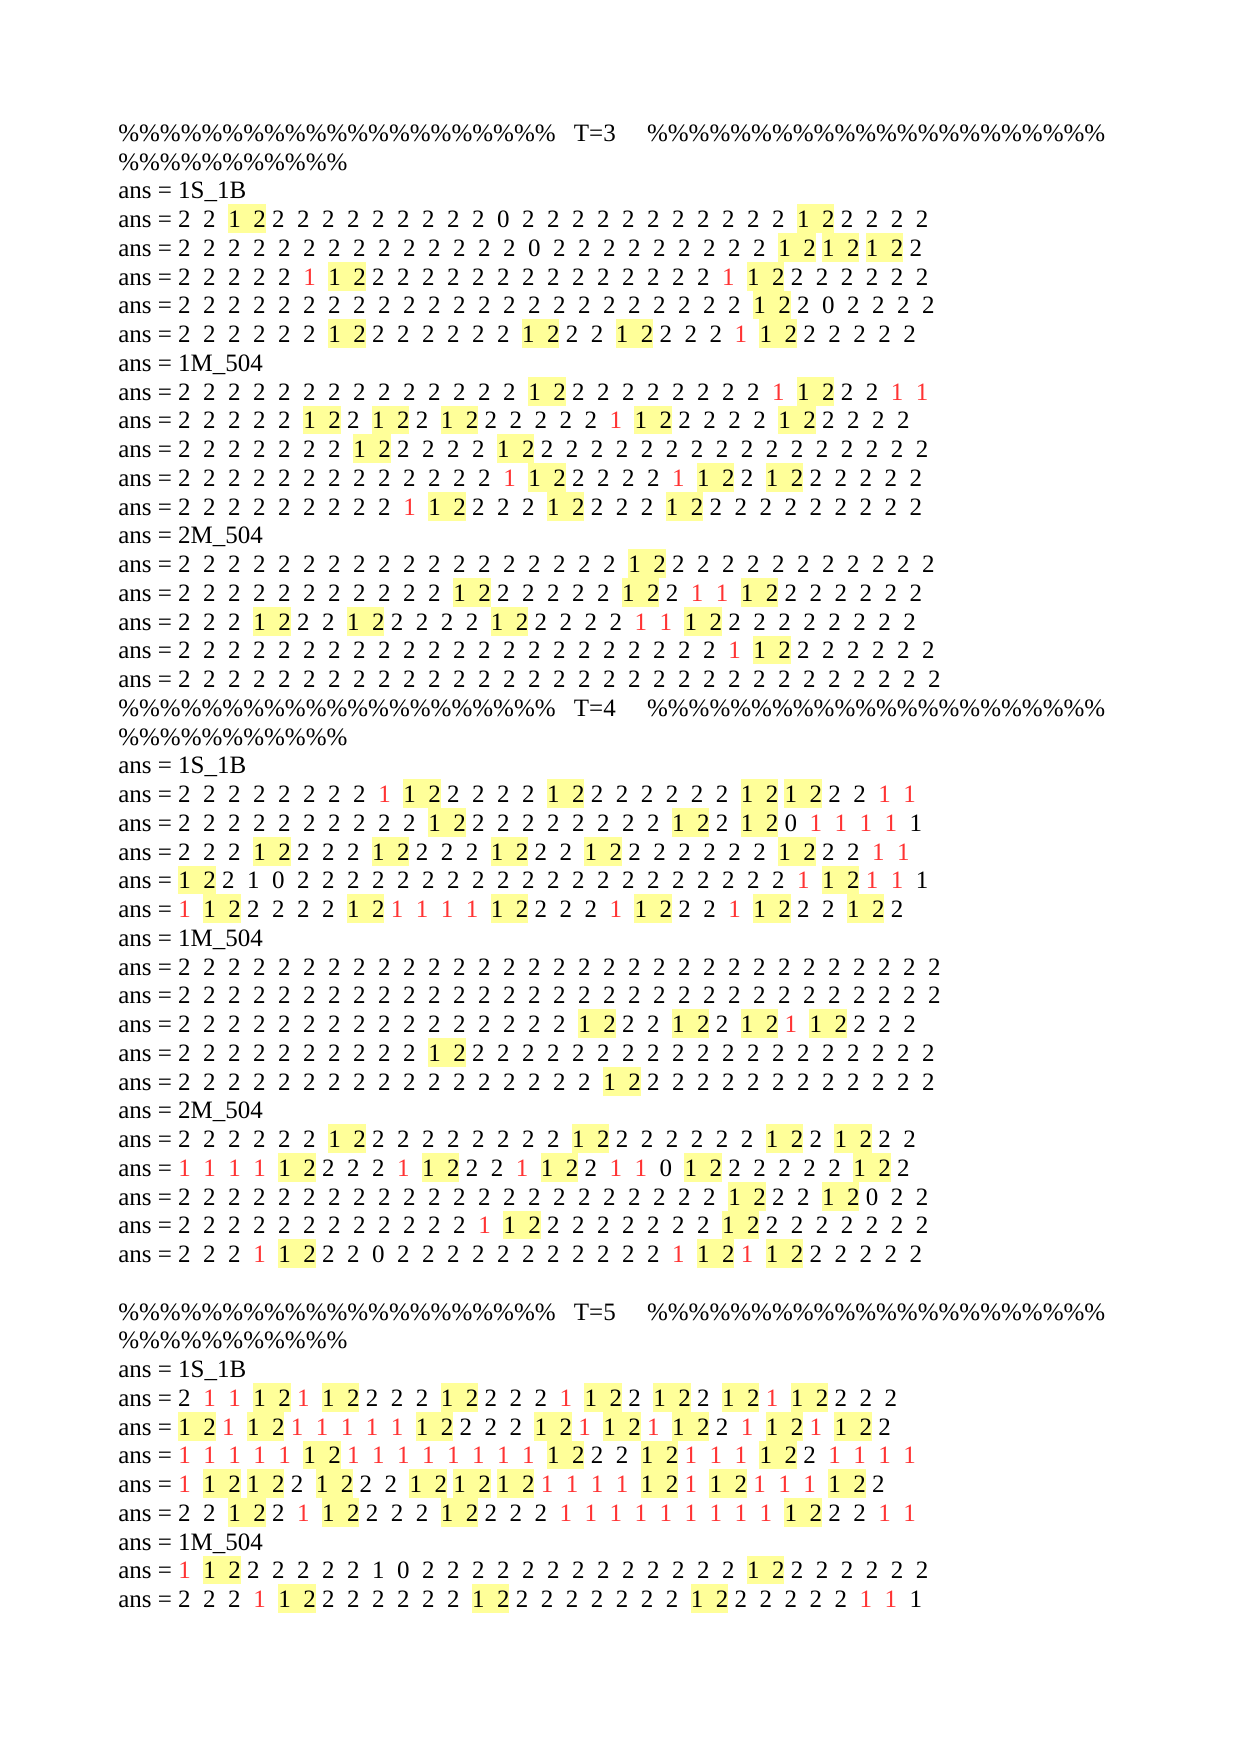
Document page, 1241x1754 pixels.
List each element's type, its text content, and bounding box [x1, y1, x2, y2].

text ans = 2 2 2 2 2 2 2 2 2 2 2 2 2 2 0 2 2 2 2 2 2 2 2 2 1 2 1 2 1 2 2 [118, 233, 1122, 262]
text ans = 1M_504 [118, 1527, 1122, 1556]
text ans = 2 2 2 2 2 1 1 2 2 2 2 2 2 2 2 2 2 2 2 2 2 2 1 1 2 2 2 2 2 2 2 [118, 262, 1122, 291]
text ans = 2 1 1 1 2 1 1 2 2 2 2 1 2 2 2 2 1 1 2 2 1 2 2 1 2 1 1 2 2 2 2 [118, 1383, 1122, 1412]
text ans = 2 2 2 2 2 2 2 2 2 2 1 2 2 2 2 2 2 2 2 2 1 2 2 1 2 0 1 1 1 1 1 [118, 808, 1122, 837]
text ans = 2 2 2 2 2 2 2 1 2 2 2 2 2 1 2 2 2 2 2 2 2 2 2 2 2 2 2 2 2 2 2 [118, 434, 1122, 463]
text ans = 2 2 2 2 2 2 2 2 2 2 2 2 2 2 2 2 2 2 2 2 2 2 2 2 2 2 2 2 2 2 2 [118, 664, 1122, 693]
text ans = 2 2 2 1 2 2 2 1 2 2 2 2 2 1 2 2 2 2 2 1 1 1 2 2 2 2 2 2 2 2 2 [118, 607, 1122, 636]
text ans = 2 2 1 2 2 1 1 2 2 2 2 1 2 2 2 2 1 1 1 1 1 1 1 1 1 1 2 2 2 1 1 [118, 1498, 1122, 1527]
text ans = 2 2 2 2 2 2 2 2 2 2 2 2 2 2 1 2 2 2 2 2 2 2 2 2 1 1 2 2 2 1 1 [118, 377, 1122, 406]
text ans = 2 2 2 2 2 2 1 2 2 2 2 2 2 2 2 2 1 2 2 2 2 2 2 2 1 2 2 1 2 2 2 [118, 1124, 1122, 1153]
text ans = 2 2 2 2 2 2 2 2 2 2 2 2 2 2 2 2 2 2 2 2 2 2 1 2 2 2 1 2 0 2 2 [118, 1182, 1122, 1211]
text ans = 2 2 2 2 2 2 2 2 2 2 2 1 2 2 2 2 2 2 1 2 2 1 1 1 2 2 2 2 2 2 2 [118, 578, 1122, 607]
text ans = 2 2 2 1 1 2 2 2 2 2 2 2 1 2 2 2 2 2 2 2 2 1 2 2 2 2 2 2 1 1 1 [118, 1584, 1122, 1613]
text ans = 2 2 2 2 2 2 2 2 2 2 2 2 2 2 2 2 2 2 2 2 2 2 2 2 2 2 2 2 2 2 2 [118, 981, 1122, 1009]
text ans = 1S_1B [118, 176, 1122, 204]
text ans = 1 1 1 1 1 2 2 2 2 1 1 2 2 2 1 1 2 2 1 1 0 1 2 2 2 2 2 2 1 2 2 [118, 1153, 1122, 1182]
text %%%%%%%%%%%%%%%%%%%%% T=3 %%%%%%%%%%%%%%%%%%%%%%%%%%%%%%%%% [118, 118, 1122, 176]
text ans = 1M_504 [118, 348, 1122, 377]
text ans = 2M_504 [118, 521, 1122, 549]
text %%%%%%%%%%%%%%%%%%%%% T=5 %%%%%%%%%%%%%%%%%%%%%%%%%%%%%%%%% [118, 1297, 1122, 1354]
text ans = 2 2 2 2 2 2 2 2 2 2 2 2 2 2 2 2 2 1 2 2 2 2 2 2 2 2 2 2 2 2 2 [118, 1067, 1122, 1096]
text ans = 2 2 2 2 2 1 2 2 1 2 2 1 2 2 2 2 2 2 1 1 2 2 2 2 2 1 2 2 2 2 2 [118, 406, 1122, 434]
text ans = 1 2 2 1 0 2 2 2 2 2 2 2 2 2 2 2 2 2 2 2 2 2 2 2 2 1 1 2 1 1 1 [118, 866, 1122, 894]
text ans = 1 1 2 2 2 2 2 2 1 0 2 2 2 2 2 2 2 2 2 2 2 2 2 1 2 2 2 2 2 2 2 [118, 1556, 1122, 1584]
text ans = 2 2 2 2 2 2 2 2 2 2 2 2 2 2 2 2 2 2 1 2 2 2 2 2 2 2 2 2 2 2 2 [118, 549, 1122, 578]
text ans = 2 2 2 2 2 2 2 2 2 2 2 2 2 2 2 2 2 2 2 2 2 2 2 2 2 2 2 2 2 2 2 [118, 952, 1122, 981]
text ans = 2 2 2 2 2 2 2 2 2 2 2 2 2 2 2 2 1 2 2 2 1 2 2 1 2 1 1 2 2 2 2 [118, 1009, 1122, 1038]
text ans = 2 2 2 2 2 2 1 2 2 2 2 2 2 2 1 2 2 2 1 2 2 2 2 1 1 2 2 2 2 2 2 [118, 319, 1122, 348]
text ans = 2 2 2 2 2 2 2 2 2 2 2 2 2 2 2 2 2 2 2 2 2 2 2 1 2 2 0 2 2 2 2 [118, 291, 1122, 319]
text ans = 2 2 2 2 2 2 2 2 2 2 2 2 2 1 1 2 2 2 2 2 1 1 2 2 1 2 2 2 2 2 2 [118, 463, 1122, 492]
text ans = 2 2 1 2 2 2 2 2 2 2 2 2 2 0 2 2 2 2 2 2 2 2 2 2 2 1 2 2 2 2 2 [118, 204, 1122, 233]
text ans = 1S_1B [118, 1354, 1122, 1383]
text ans = 2M_504 [118, 1096, 1122, 1124]
text ans = 1 1 1 1 1 1 2 1 1 1 1 1 1 1 1 1 2 2 2 1 2 1 1 1 1 2 2 1 1 1 1 [118, 1441, 1122, 1469]
text ans = 1 1 2 1 2 2 1 2 2 2 1 2 1 2 1 2 1 1 1 1 1 2 1 1 2 1 1 1 1 2 2 [118, 1469, 1122, 1498]
text ans = 2 2 2 2 2 2 2 2 2 2 2 2 2 2 2 2 2 2 2 2 2 2 1 1 2 2 2 2 2 2 2 [118, 636, 1122, 664]
text ans = 2 2 2 1 2 2 2 2 1 2 2 2 2 1 2 2 2 1 2 2 2 2 2 2 2 1 2 2 2 1 1 [118, 837, 1122, 866]
text ans = 1 1 2 2 2 2 2 1 2 1 1 1 1 1 2 2 2 2 1 1 2 2 2 1 1 2 2 2 1 2 2 [118, 894, 1122, 923]
text ans = 1 2 1 1 2 1 1 1 1 1 1 2 2 2 2 1 2 1 1 2 1 1 2 2 1 1 2 1 1 2 2 [118, 1412, 1122, 1441]
text ans = 2 2 2 2 2 2 2 2 1 1 2 2 2 2 2 1 2 2 2 2 2 2 2 1 2 1 2 2 2 1 1 [118, 779, 1122, 808]
text ans = 2 2 2 2 2 2 2 2 2 2 2 2 1 1 2 2 2 2 2 2 2 2 1 2 2 2 2 2 2 2 2 [118, 1211, 1122, 1239]
text %%%%%%%%%%%%%%%%%%%%% T=4 %%%%%%%%%%%%%%%%%%%%%%%%%%%%%%%%% [118, 693, 1122, 751]
text ans = 2 2 2 2 2 2 2 2 2 2 1 2 2 2 2 2 2 2 2 2 2 2 2 2 2 2 2 2 2 2 2 [118, 1038, 1122, 1067]
text ans = 2 2 2 2 2 2 2 2 2 1 1 2 2 2 2 1 2 2 2 2 1 2 2 2 2 2 2 2 2 2 2 [118, 492, 1122, 521]
text ans = 1S_1B [118, 751, 1122, 779]
text ans = 1M_504 [118, 923, 1122, 952]
text ans = 2 2 2 1 1 2 2 2 0 2 2 2 2 2 2 2 2 2 2 2 1 1 2 1 1 2 2 2 2 2 2 [118, 1239, 1122, 1268]
